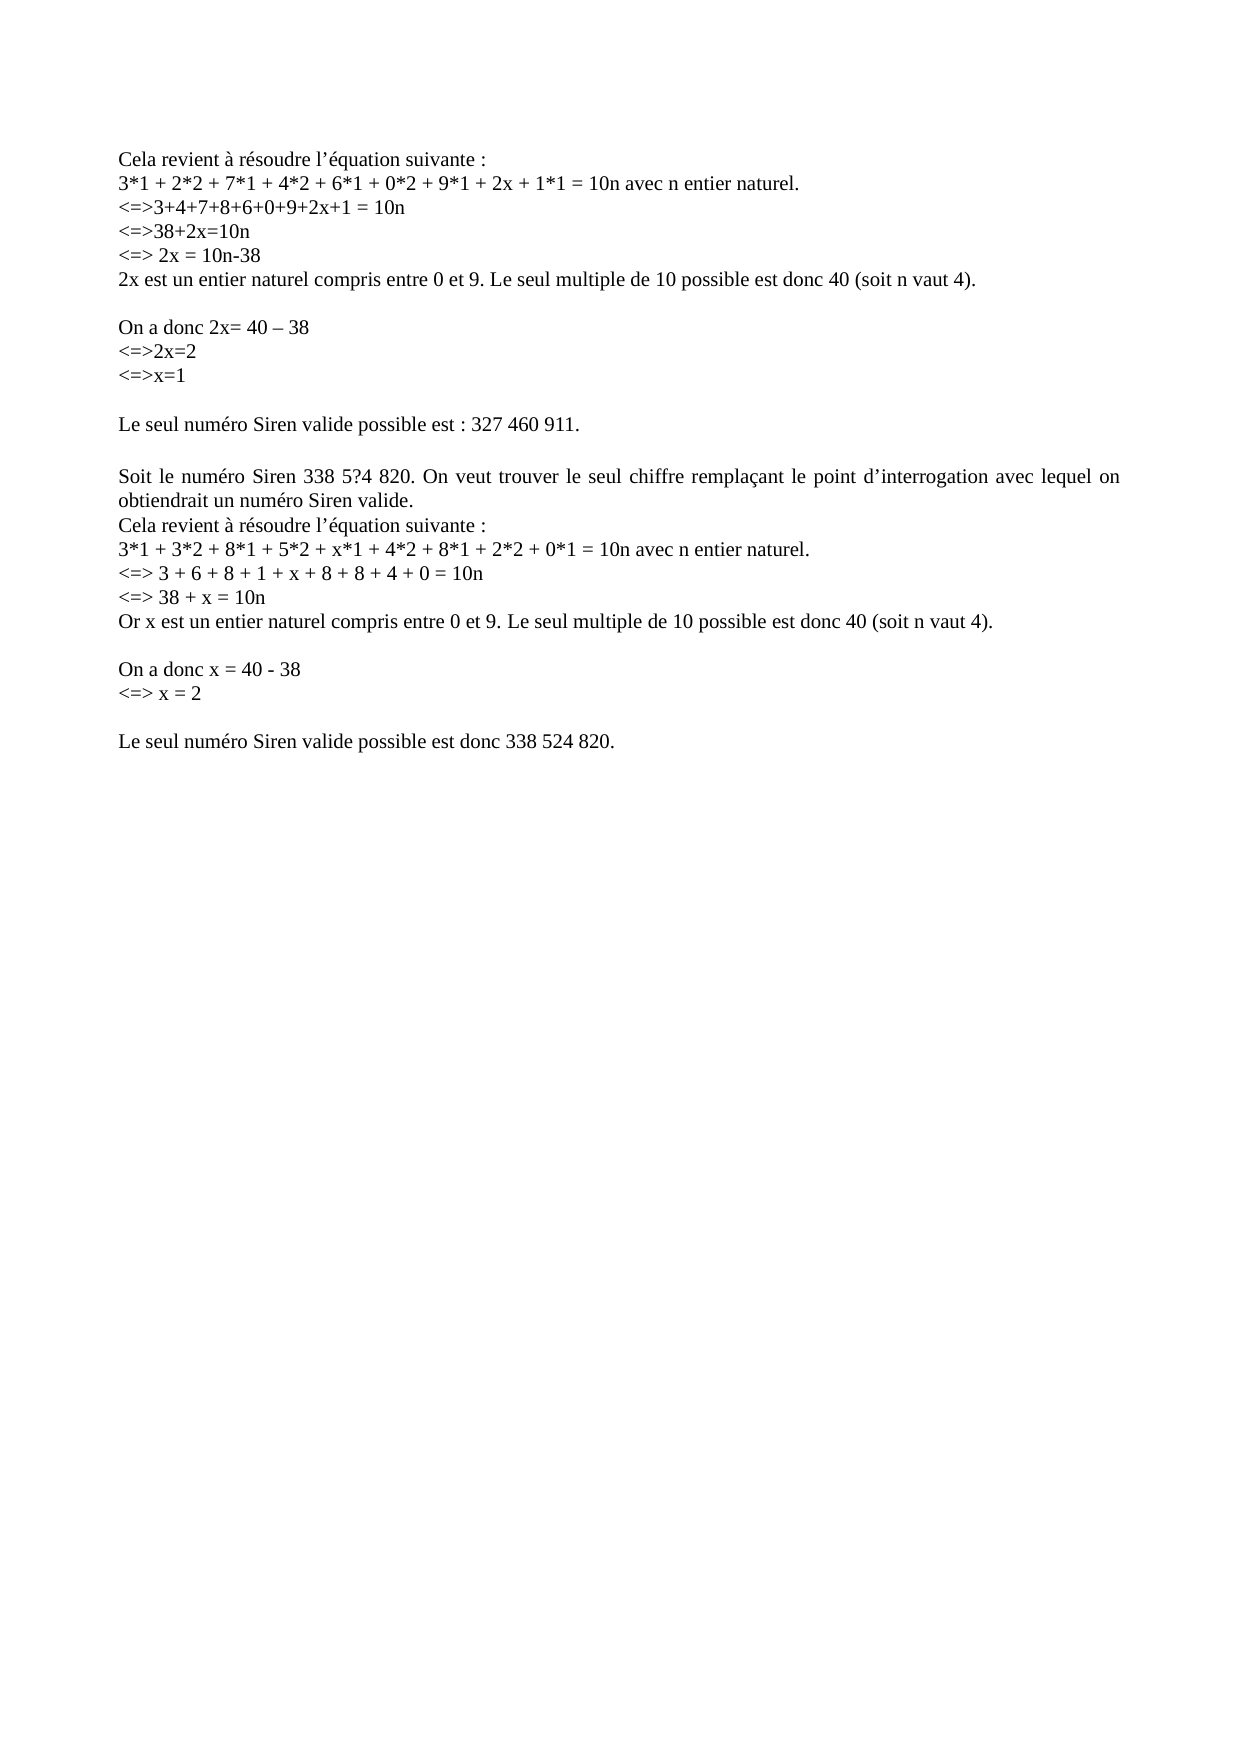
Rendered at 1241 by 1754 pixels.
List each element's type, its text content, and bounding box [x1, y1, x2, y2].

text <=>2x=2 [118, 339, 1122, 363]
text On a donc x = 40 - 38 [118, 657, 1122, 681]
text Cela revient à résoudre l’équation suivante : [118, 512, 1122, 537]
text <=> 3 + 6 + 8 + 1 + x + 8 + 8 + 4 + 0 = 10n [118, 561, 1122, 585]
text Le seul numéro Siren valide possible est donc 338 524 820. [118, 729, 1122, 753]
text <=> 38 + x = 10n [118, 585, 1122, 609]
text 3*1 + 2*2 + 7*1 + 4*2 + 6*1 + 0*2 + 9*1 + 2x + 1*1 = 10n avec n entier naturel. [118, 171, 1122, 195]
text Soit le numéro Siren 338 5?4 820. On veut trouver le seul chiffre remplaçant le point d’interrogation avec lequel on obtiendrait un numéro Siren valide. [118, 464, 1122, 512]
text 2x est un entier naturel compris entre 0 et 9. Le seul multiple de 10 possible est donc 40 (soit n vaut 4). [118, 267, 1122, 291]
text Le seul numéro Siren valide possible est : 327 460 911. [118, 412, 1122, 436]
text <=>38+2x=10n [118, 219, 1122, 243]
text <=>x=1 [118, 363, 1122, 387]
text Cela revient à résoudre l’équation suivante : [118, 147, 1122, 171]
text Or x est un entier naturel compris entre 0 et 9. Le seul multiple de 10 possible est donc 40 (soit n vaut 4). [118, 609, 1122, 633]
text On a donc 2x= 40 – 38 [118, 315, 1122, 339]
text 3*1 + 3*2 + 8*1 + 5*2 + x*1 + 4*2 + 8*1 + 2*2 + 0*1 = 10n avec n entier naturel. [118, 537, 1122, 561]
text <=> 2x = 10n-38 [118, 243, 1122, 267]
text <=> x = 2 [118, 681, 1122, 705]
text <=>3+4+7+8+6+0+9+2x+1 = 10n [118, 195, 1122, 219]
